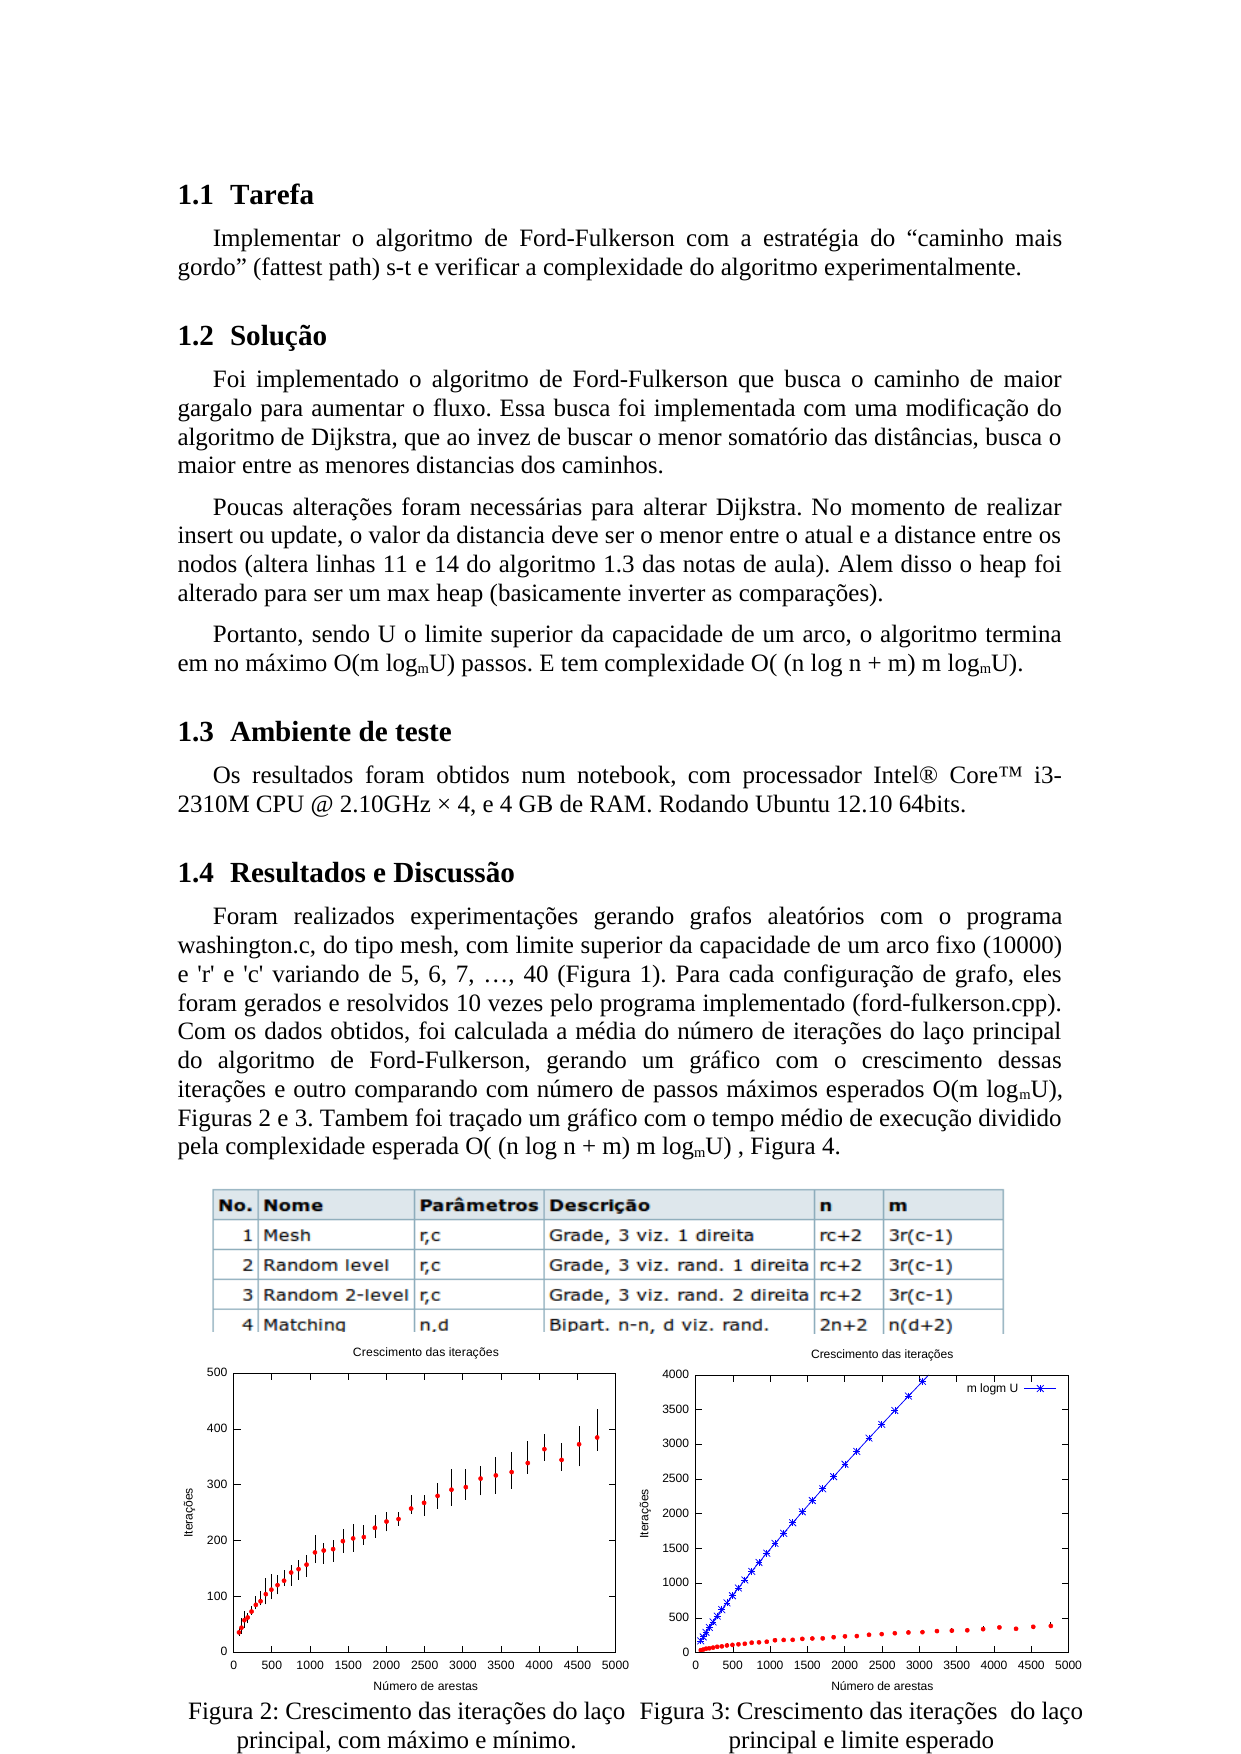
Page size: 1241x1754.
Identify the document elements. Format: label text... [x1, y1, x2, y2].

subtitle Ambiente de teste [177, 714, 1063, 748]
subtitle Tarefa [177, 177, 1063, 211]
text Figura 3: Crescimento das iterações do laço principal e limite esperado [634, 1334, 1088, 1754]
picture [207, 1184, 1007, 1334]
text Portanto, sendo U o limite superior da capacidade de um arco, o algoritmo termina em no máximo O(m logmU) passos. E tem complexidade O( (n log n + m) m logmU). [177, 619, 1063, 677]
text Poucas alterações foram necessárias para alterar Dijkstra. No momento de realizar insert ou update, o valor da distancia deve ser o menor entre o atual e a distance entre os nodos (altera linhas 11 e 14 do algoritmo 1.3 das notas de aula). Alem disso o heap foi alterado para ser um max heap (basicamente inverter as comparações). [177, 492, 1063, 607]
subtitle Resultados e Discussão [177, 855, 1063, 889]
text Implementar o algoritmo de Ford-Fulkerson com a estratégia do “caminho mais gordo” (fattest path) s-t e verificar a complexidade do algoritmo experimentalmente. [177, 223, 1063, 281]
text Foram realizados experimentações gerando grafos aleatórios com o programa washington.c, do tipo mesh, com limite superior da capacidade de um arco fixo (10000) e 'r' e 'c' variando de 5, 6, 7, …, 40 (Figura 1). Para cada configuração de grafo, eles foram gerados e resolvidos 10 vezes pelo programa implementado (ford-fulkerson.cpp). Com os dados obtidos, foi calculada a média do número de iterações do laço principal do algoritmo de Ford-Fulkerson, gerando um gráfico com o crescimento dessas iterações e outro comparando com número de passos máximos esperados O(m logmU), Figuras 2 e 3. Tambem foi traçado um gráfico com o tempo médio de execução dividido pela complexidade esperada O( (n log n + m) m logmU) , Figura 4. [177, 901, 1063, 1160]
text Foi implementado o algoritmo de Ford-Fulkerson que busca o caminho de maior gargalo para aumentar o fluxo. Essa busca foi implementada com uma modificação do algoritmo de Dijkstra, que ao invez de buscar o menor somatório das distâncias, busca o maior entre as menores distancias dos caminhos. [177, 364, 1063, 479]
subtitle Solução [177, 318, 1063, 352]
text Figura 2: Crescimento das iterações do laço principal, com máximo e mínimo. [178, 1332, 634, 1754]
text Os resultados foram obtidos num notebook, com processador Intel® Core™ i3-2310M CPU @ 2.10GHz × 4, e 4 GB de RAM. Rodando Ubuntu 12.10 64bits. [177, 760, 1063, 818]
